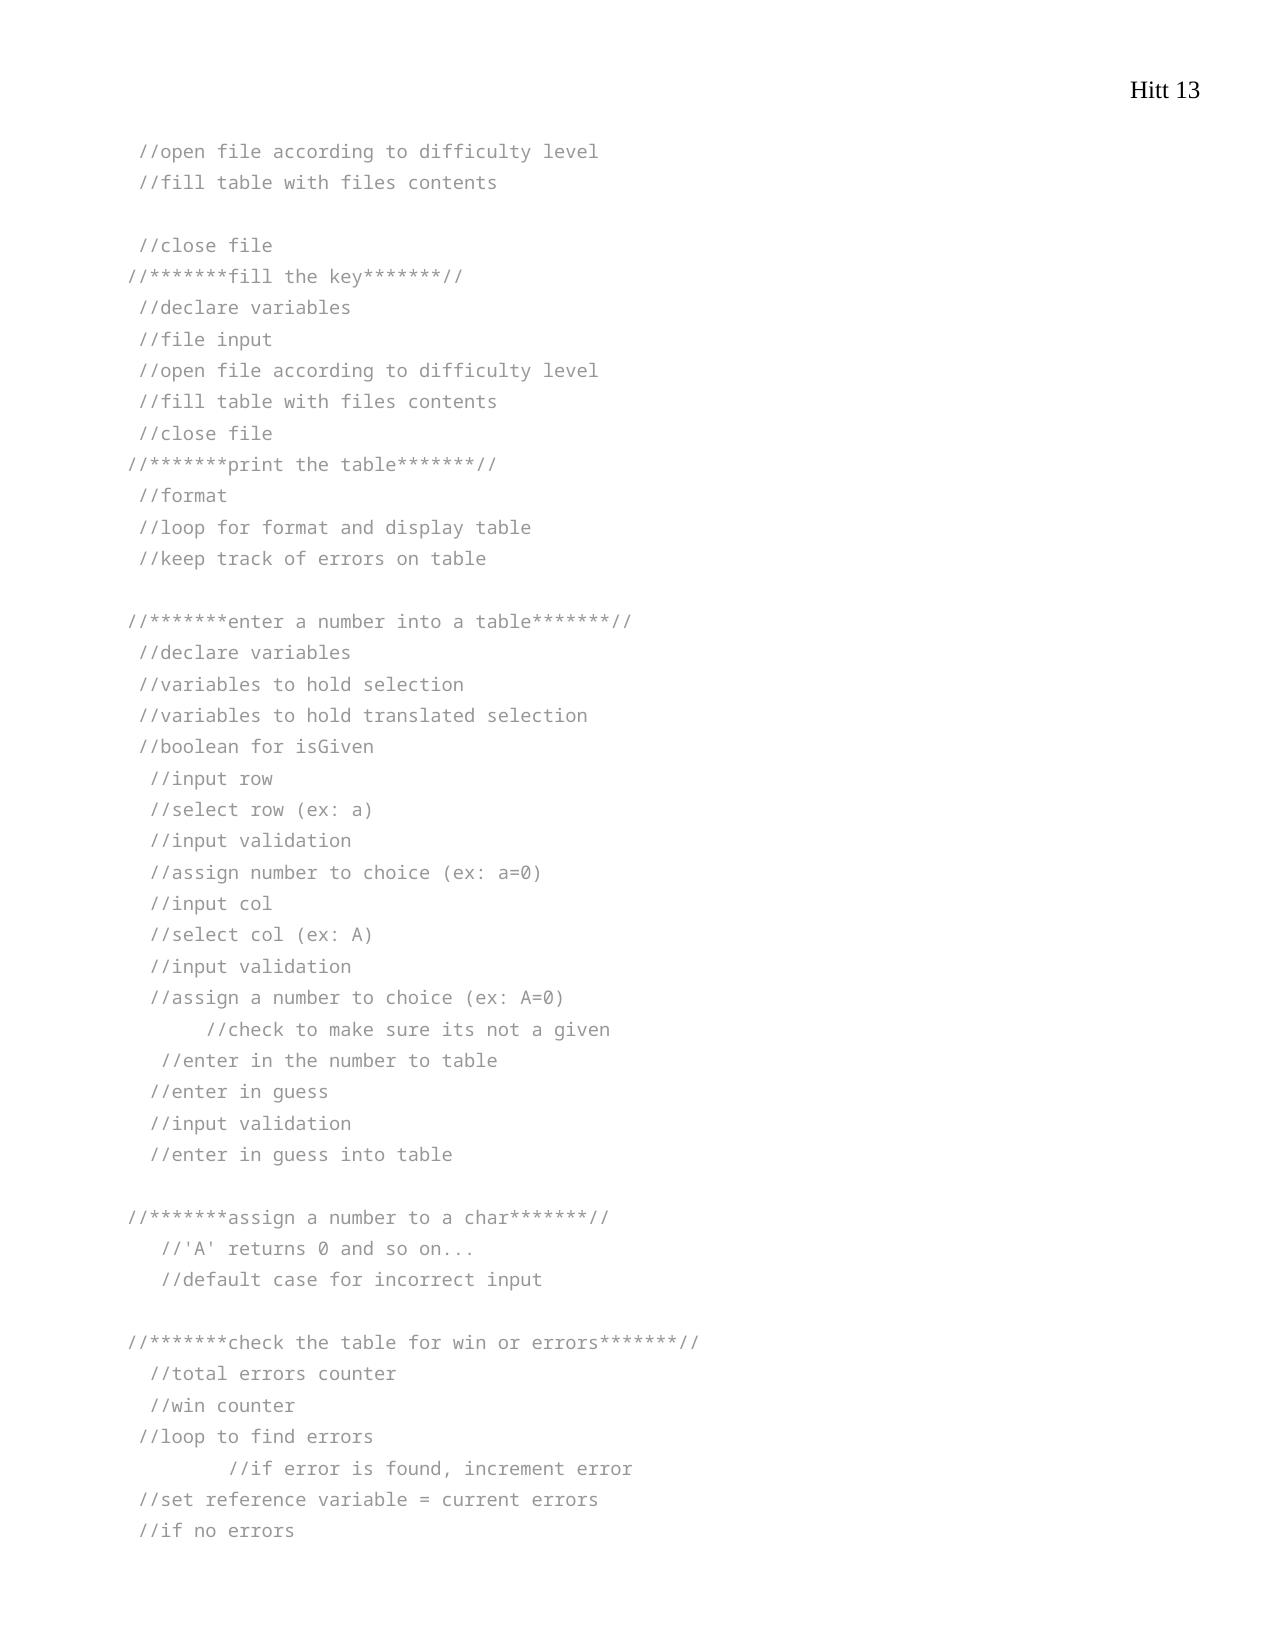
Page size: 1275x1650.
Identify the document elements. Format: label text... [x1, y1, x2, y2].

table_cell [75, 605, 123, 637]
table_cell //open file according to difficulty level [124, 135, 1138, 166]
table_cell //check to make sure its not a given [124, 1013, 1138, 1044]
table_cell //assign number to choice (ex: a=0) [124, 856, 1138, 887]
table_cell [75, 1138, 123, 1170]
table_cell [75, 825, 123, 856]
table_cell [75, 637, 123, 668]
table_cell [75, 794, 123, 825]
table_cell [124, 1170, 1138, 1201]
table_cell [124, 1295, 1138, 1326]
table_cell [75, 950, 123, 982]
table_cell [75, 1421, 123, 1452]
table_cell [75, 260, 123, 292]
table_cell [75, 574, 123, 605]
table_cell [75, 135, 123, 166]
table_cell //if no errors [124, 1515, 1138, 1546]
table_cell [75, 1013, 123, 1044]
table_cell [75, 1201, 123, 1232]
table_cell //*******print the table*******// [124, 449, 1138, 480]
table_cell [75, 668, 123, 699]
table_cell [75, 1389, 123, 1421]
table_cell //open file according to difficulty level [124, 355, 1138, 386]
table_cell //*******check the table for win or errors*******// [124, 1326, 1138, 1358]
table_cell //variables to hold translated selection [124, 699, 1138, 731]
table_cell //set reference variable = current errors [124, 1483, 1138, 1514]
table_cell //variables to hold selection [124, 668, 1138, 699]
table_cell [75, 888, 123, 919]
table_cell [75, 982, 123, 1013]
table_cell //select col (ex: A) [124, 919, 1138, 950]
table_cell //enter in the number to table [124, 1044, 1138, 1076]
table_cell //declare variables [124, 292, 1138, 323]
table_cell [75, 1515, 123, 1546]
table_cell //declare variables [124, 637, 1138, 668]
table_cell //loop to find errors [124, 1421, 1138, 1452]
table_cell [75, 198, 123, 229]
table_cell [75, 1452, 123, 1483]
table_cell //file input [124, 323, 1138, 354]
table_cell [75, 762, 123, 793]
table_cell [75, 386, 123, 417]
table_cell [124, 198, 1138, 229]
table_cell [75, 919, 123, 950]
table_cell //fill table with files contents [124, 386, 1138, 417]
table_cell //enter in guess into table [124, 1138, 1138, 1170]
table_cell //win counter [124, 1389, 1138, 1421]
table_cell //close file [124, 229, 1138, 260]
table_cell [75, 856, 123, 887]
table_cell //input validation [124, 950, 1138, 982]
table_cell [75, 1295, 123, 1326]
table_cell //assign a number to choice (ex: A=0) [124, 982, 1138, 1013]
table_cell //fill table with files contents [124, 166, 1138, 198]
table_cell //loop for format and display table [124, 511, 1138, 543]
table_cell [75, 1264, 123, 1295]
table_cell [124, 574, 1138, 605]
table_cell //input validation [124, 1107, 1138, 1138]
table_cell //boolean for isGiven [124, 731, 1138, 762]
table_cell //select row (ex: a) [124, 794, 1138, 825]
table_cell [75, 166, 123, 198]
table_cell [75, 355, 123, 386]
table_cell [75, 229, 123, 260]
table_cell //keep track of errors on table [124, 543, 1138, 574]
table_cell [75, 449, 123, 480]
table_cell //enter in guess [124, 1076, 1138, 1107]
table_cell [75, 699, 123, 731]
table_cell [75, 1170, 123, 1201]
table_cell //*******assign a number to a char*******// [124, 1201, 1138, 1232]
table_cell [75, 1107, 123, 1138]
table_cell //total errors counter [124, 1358, 1138, 1389]
table_cell //close file [124, 417, 1138, 448]
table_cell [75, 323, 123, 354]
table_cell [75, 1326, 123, 1358]
table_cell [75, 1076, 123, 1107]
table_cell [75, 417, 123, 448]
table_cell //*******fill the key*******// [124, 260, 1138, 292]
table_cell [75, 480, 123, 511]
table_cell //input row [124, 762, 1138, 793]
table_cell //'A' returns 0 and so on... [124, 1233, 1138, 1264]
table_cell [75, 1358, 123, 1389]
table_cell //format [124, 480, 1138, 511]
table_cell [75, 511, 123, 543]
table_cell [75, 292, 123, 323]
table_cell //if error is found, increment error [124, 1452, 1138, 1483]
table_cell //input col [124, 888, 1138, 919]
table_cell [75, 731, 123, 762]
table_cell //*******enter a number into a table*******// [124, 605, 1138, 637]
table_cell //input validation [124, 825, 1138, 856]
table_cell [75, 1044, 123, 1076]
table_cell [75, 1483, 123, 1514]
table_cell [75, 1233, 123, 1264]
table_cell //default case for incorrect input [124, 1264, 1138, 1295]
table_cell [75, 543, 123, 574]
